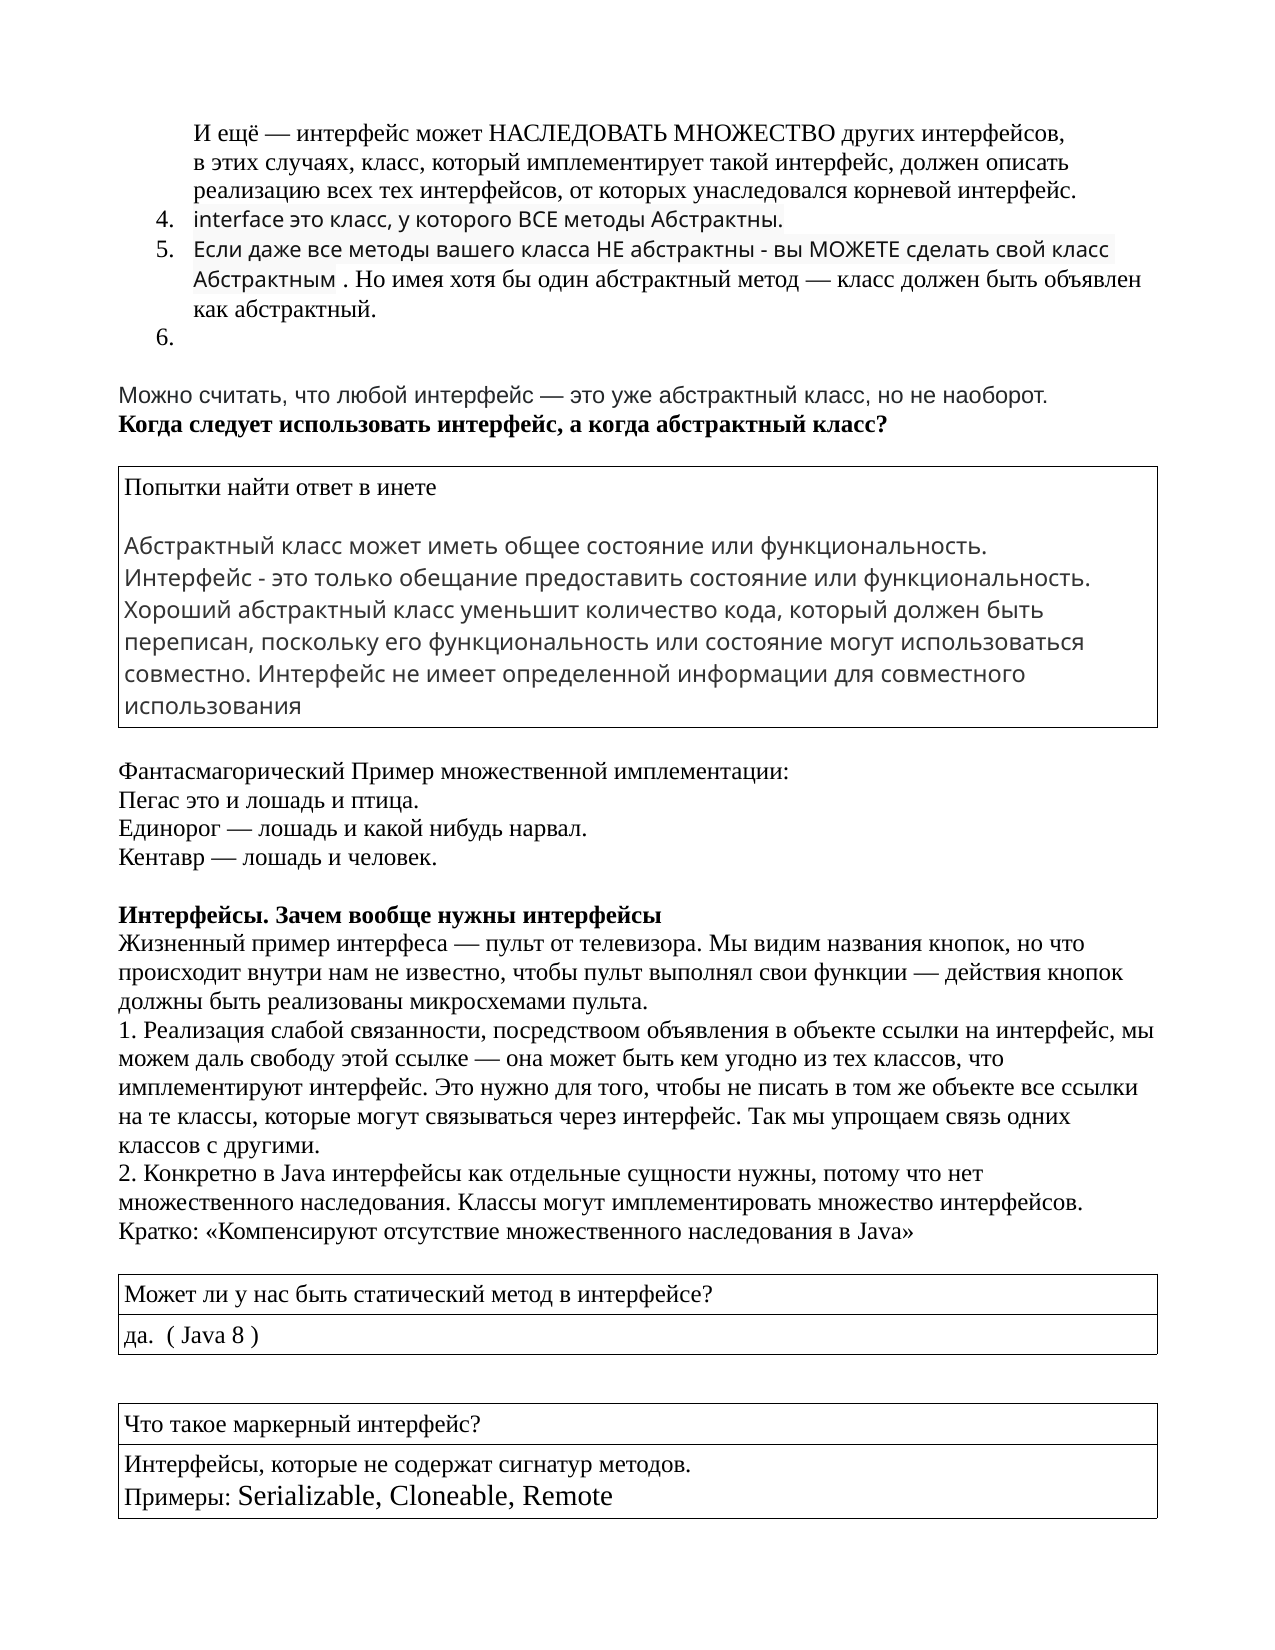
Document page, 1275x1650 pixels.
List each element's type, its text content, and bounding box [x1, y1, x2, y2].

text Интерфейсы. Зачем вообще нужны интерфейсы [118, 900, 1157, 928]
table_cell Интерфейсы, которые не содержат сигнатур методов. Примеры: Serializable, Cloneable, Remote [119, 1445, 1157, 1517]
text Единорог — лошадь и какой нибудь нарвал. [118, 813, 1157, 842]
table_header Попытки найти ответ в инете Абстрактный класс может иметь общее состояние или функциональность. Интерфейс - это только обещание предоставить состояние или функциональность. Хороший абстрактный класс уменьшит количество кода, который должен быть переписан, поскольку его функциональность или состояние могут использоваться совместно. Интерфейс не имеет определенной информации для совместного использования [119, 467, 1157, 727]
text 1. Реализация слабой связанности, посредствоом объявления в объекте ссылки на интерфейс, мы можем даль свободу этой ссылке — она может быть кем угодно из тех классов, что имплементируют интерфейс. Это нужно для того, чтобы не писать в том же объекте все ссылки на те классы, которые могут связываться через интерфейс. Так мы упрощаем связь одних классов с другими. 2. Конкретно в Java интерфейсы как отдельные сущности нужны, потому что нет множественного наследования. Классы могут имплементировать множество интерфейсов. [118, 1015, 1157, 1216]
text Жизненный пример интерфеса — пульт от телевизора. Мы видим названия кнопок, но что происходит внутри нам не известно, чтобы пульт выполнял свои функции — действия кнопок должны быть реализованы микросхемами пульта. [118, 928, 1157, 1015]
text Фантасмагорический Пример множественной имплементации: [118, 756, 1157, 785]
list И ещё — интерфейс может НАСЛЕДОВАТЬ МНОЖЕСТВО других интерфейсов, в этих случаях, класс, который имплементирует такой интерфейс, должен описать реализацию всех тех интерфейсов, от которых унаследовался корневой интерфейс. [156, 118, 1157, 204]
text Когда следует использовать интерфейс, а когда абстрактный класс? [118, 409, 1157, 437]
table_header Что такое маркерный интерфейс? [119, 1404, 1157, 1444]
text Кентавр — лошадь и человек. [118, 842, 1157, 871]
list Если даже все методы вашего класса НЕ абстрактны - вы МОЖЕТЕ сделать свой класс Абстрактным . Но имея хотя бы один абстрактный метод — класс должен быть объявлен как абстрактный. [156, 234, 1157, 322]
text Кратко: «Компенсируют отсутствие множественного наследования в Java» [118, 1216, 1157, 1245]
list interface это класс, у которого ВСЕ методы Абстрактны. [156, 204, 1157, 234]
table_cell да. ( Java 8 ) [119, 1315, 1157, 1354]
text Пегас это и лошадь и птица. [118, 785, 1157, 813]
text Можно считать, что любой интерфейс — это уже абстрактный класс, но не наоборот. [118, 380, 1157, 409]
table_header Может ли у нас быть статический метод в интерфейсе? [119, 1275, 1157, 1314]
